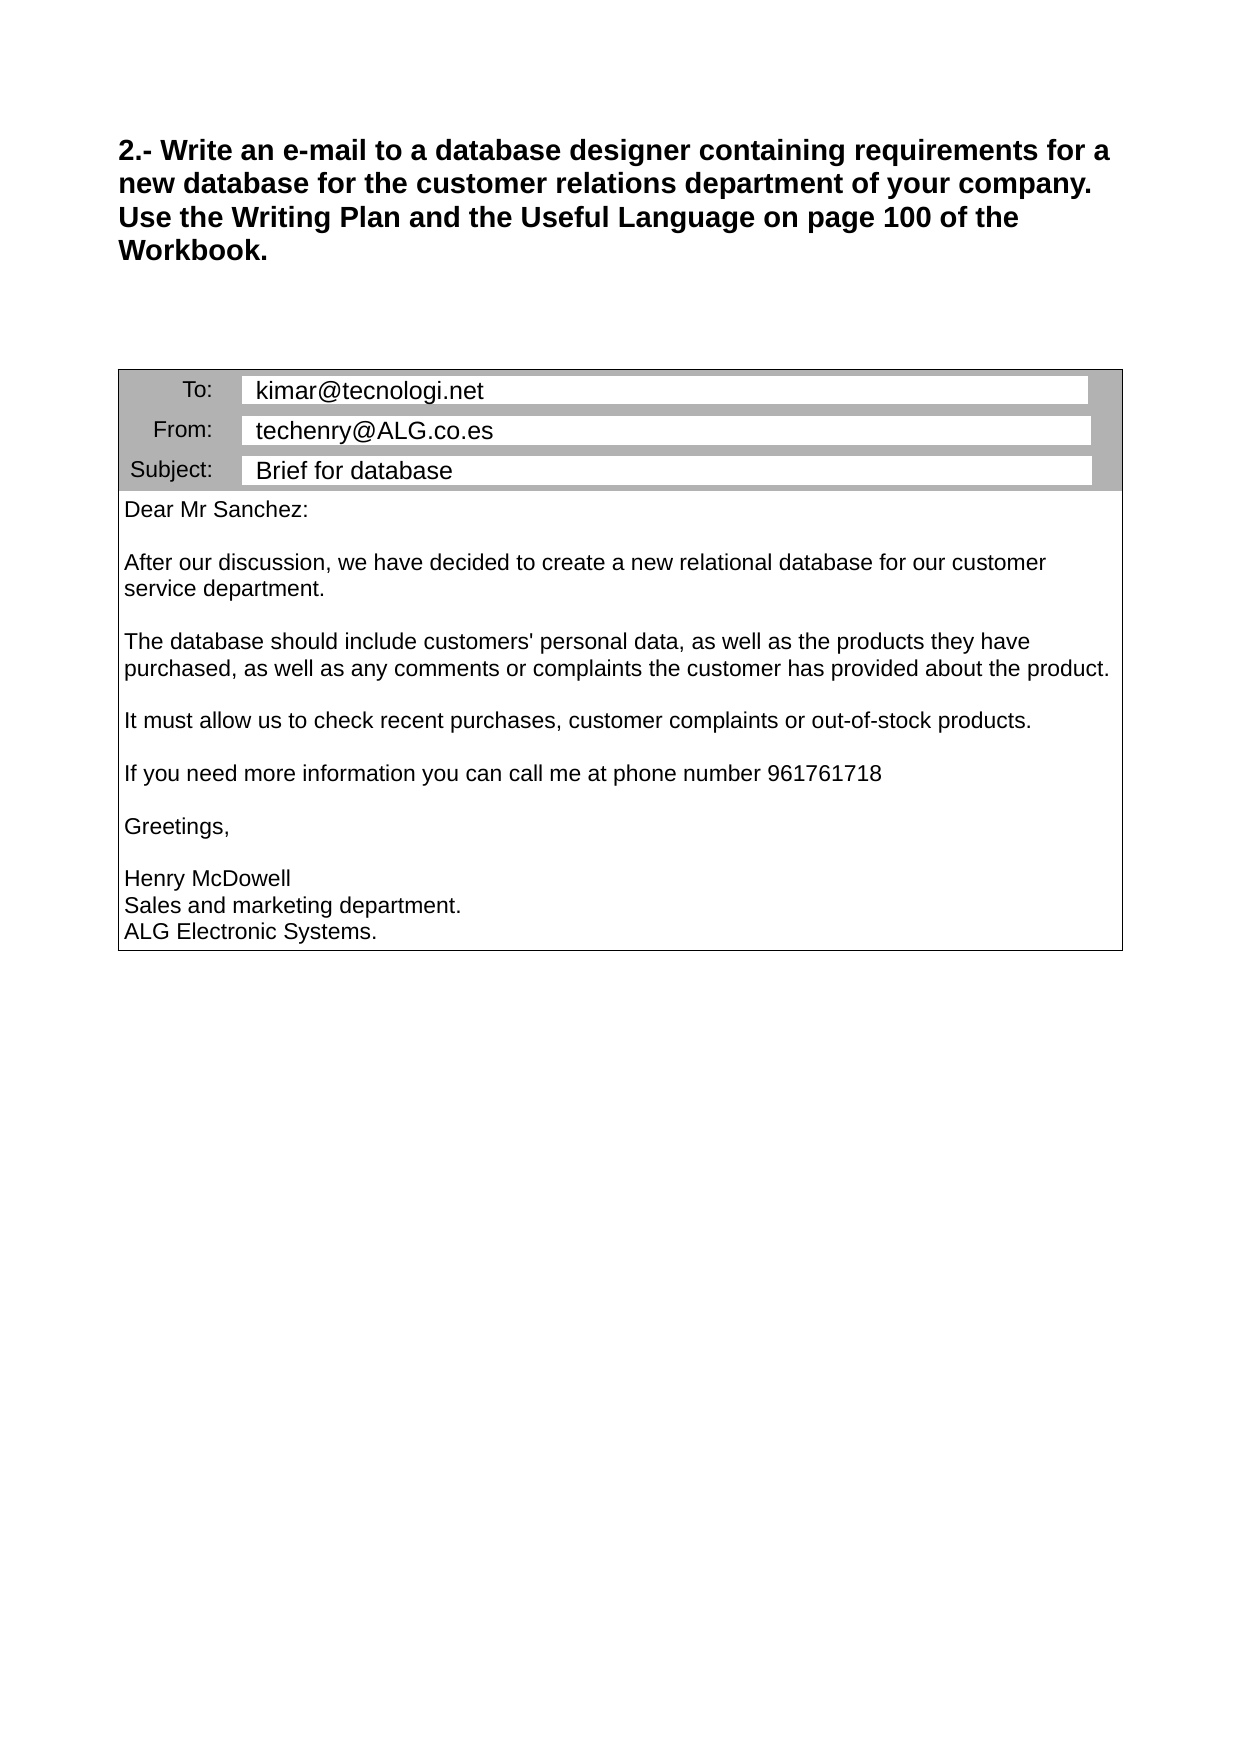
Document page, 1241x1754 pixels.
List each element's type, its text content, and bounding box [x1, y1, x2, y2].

table_cell techenry@ALG.co.es [224, 410, 1122, 450]
subtitle 2.- Write an e-mail to a database designer containing requirements for a new database for the customer relations department of your company. Use the Writing Plan and the Useful Language on page 100 of the Workbook. [118, 133, 1122, 267]
table_header kimar@tecnologi.net [224, 370, 1122, 410]
table_cell Brief for database [224, 450, 1122, 491]
table_cell From: [119, 410, 224, 450]
table_header To: [119, 370, 224, 410]
table_cell Dear Mr Sanchez: After our discussion, we have decided to create a new relational database for our customer service department. The database should include customers' personal data, as well as the products they have purchased, as well as any comments or complaints the customer has provided about the product. It must allow us to check recent purchases, customer complaints or out-of-stock products. If you need more information you can call me at phone number 961761718 Greetings, Henry McDowell Sales and marketing department. ALG Electronic Systems. [119, 491, 1122, 950]
table_cell Subject: [119, 450, 224, 491]
